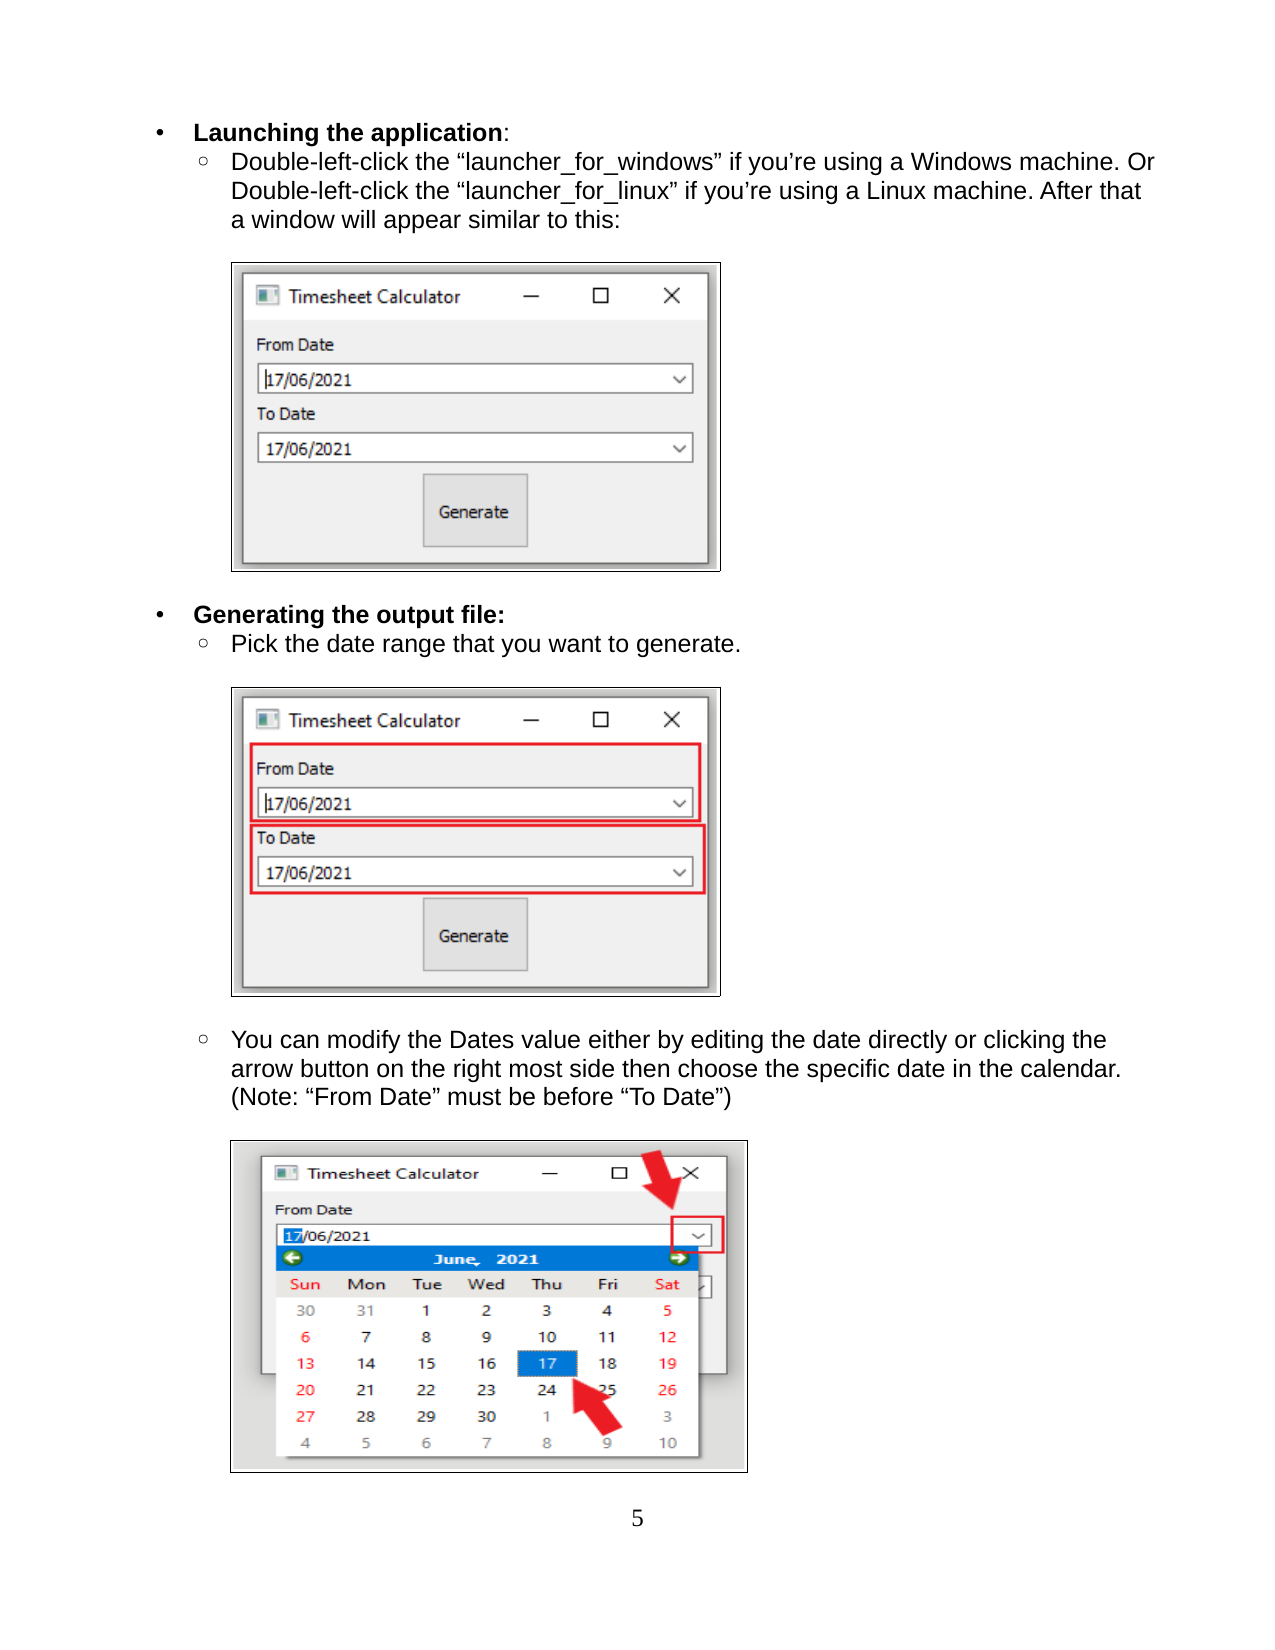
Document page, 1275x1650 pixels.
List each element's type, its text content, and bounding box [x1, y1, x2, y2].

picture [233, 689, 717, 993]
list You can modify the Dates value either by editing the date directly or clicking the arrow button on the right most side then choose the specific date in the calendar. (Note: “From Date” must be before “To Date”) [193, 1025, 1157, 1111]
list Pick the date range that you want to generate. [193, 629, 1157, 658]
list Double-left-click the “launcher_for_windows” if you’re using a Windows machine. Or Double-left-click the “launcher_for_linux” if you’re using a Linux machine. After that a window will appear similar to this: [193, 147, 1157, 233]
list Generating the output file: [156, 600, 1157, 629]
picture [233, 265, 717, 569]
picture [233, 1142, 745, 1469]
list Launching the application: [156, 118, 1157, 147]
